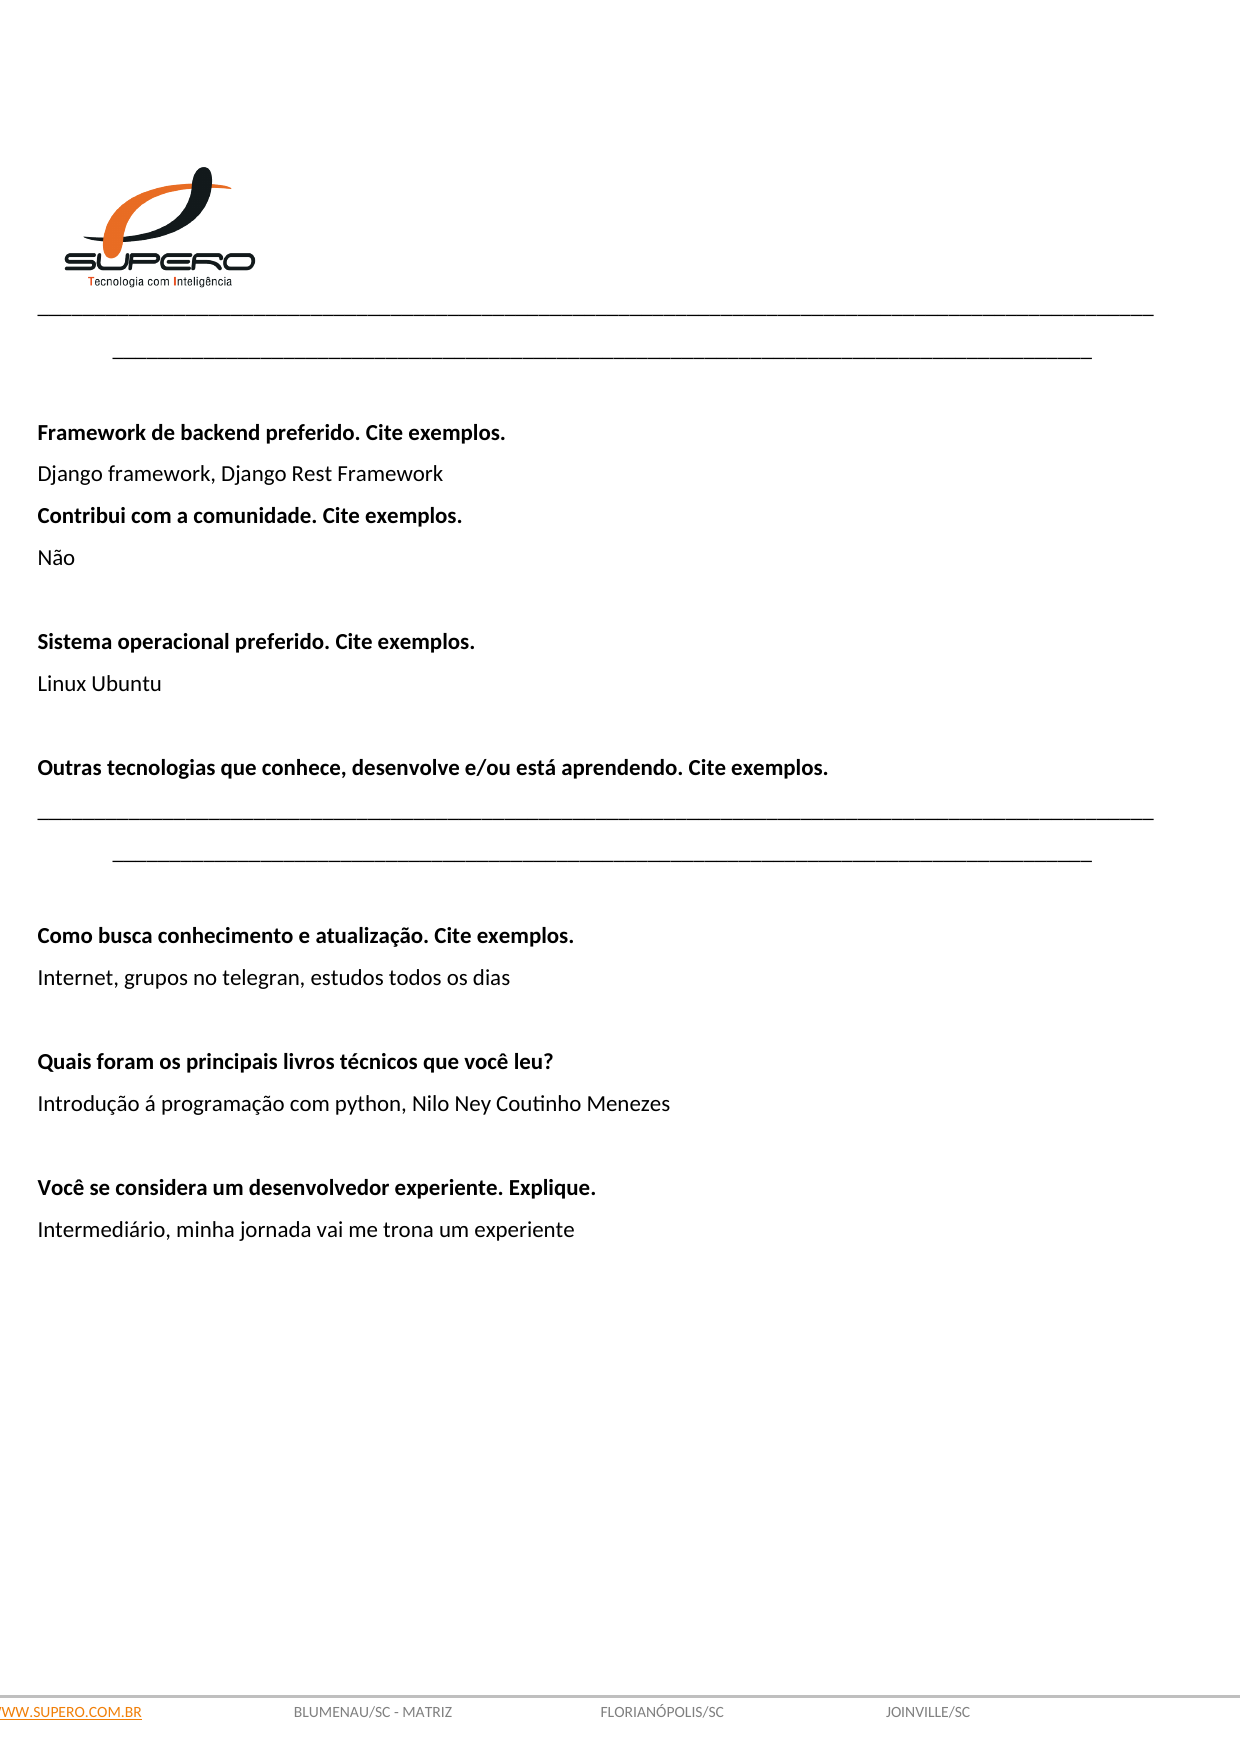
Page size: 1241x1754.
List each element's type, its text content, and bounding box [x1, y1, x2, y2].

text Como busca conhecimento e atualização. Cite exemplos. [37, 921, 1165, 949]
text ________________________________________________________________________________________________________________________________________________________________________________________ [37, 795, 1165, 907]
text Intermediário, minha jornada vai me trona um experiente [37, 1215, 1165, 1243]
text Sistema operacional preferido. Cite exemplos. [37, 627, 1165, 656]
text Introdução á programação com python, Nilo Ney Coutinho Menezes [37, 1089, 1165, 1117]
text Django framework, Django Rest Framework [37, 459, 1165, 488]
text Contribui com a comunidade. Cite exemplos. [37, 502, 1165, 529]
text Outras tecnologias que conhece, desenvolve e/ou está aprendendo. Cite exemplos. [37, 753, 1165, 781]
text Quais foram os principais livros técnicos que você leu? [37, 1047, 1165, 1075]
picture [57, 162, 262, 190]
text Internet, grupos no telegran, estudos todos os dias [37, 963, 1165, 991]
text Você se considera um desenvolvedor experiente. Explique. [37, 1173, 1165, 1201]
text Não [37, 543, 1165, 572]
text ________________________________________________________________________________________________________________________________________________________________________________________ [37, 190, 1165, 404]
text Framework de backend preferido. Cite exemplos. [37, 418, 1165, 446]
text Linux Ubuntu [37, 669, 1165, 697]
